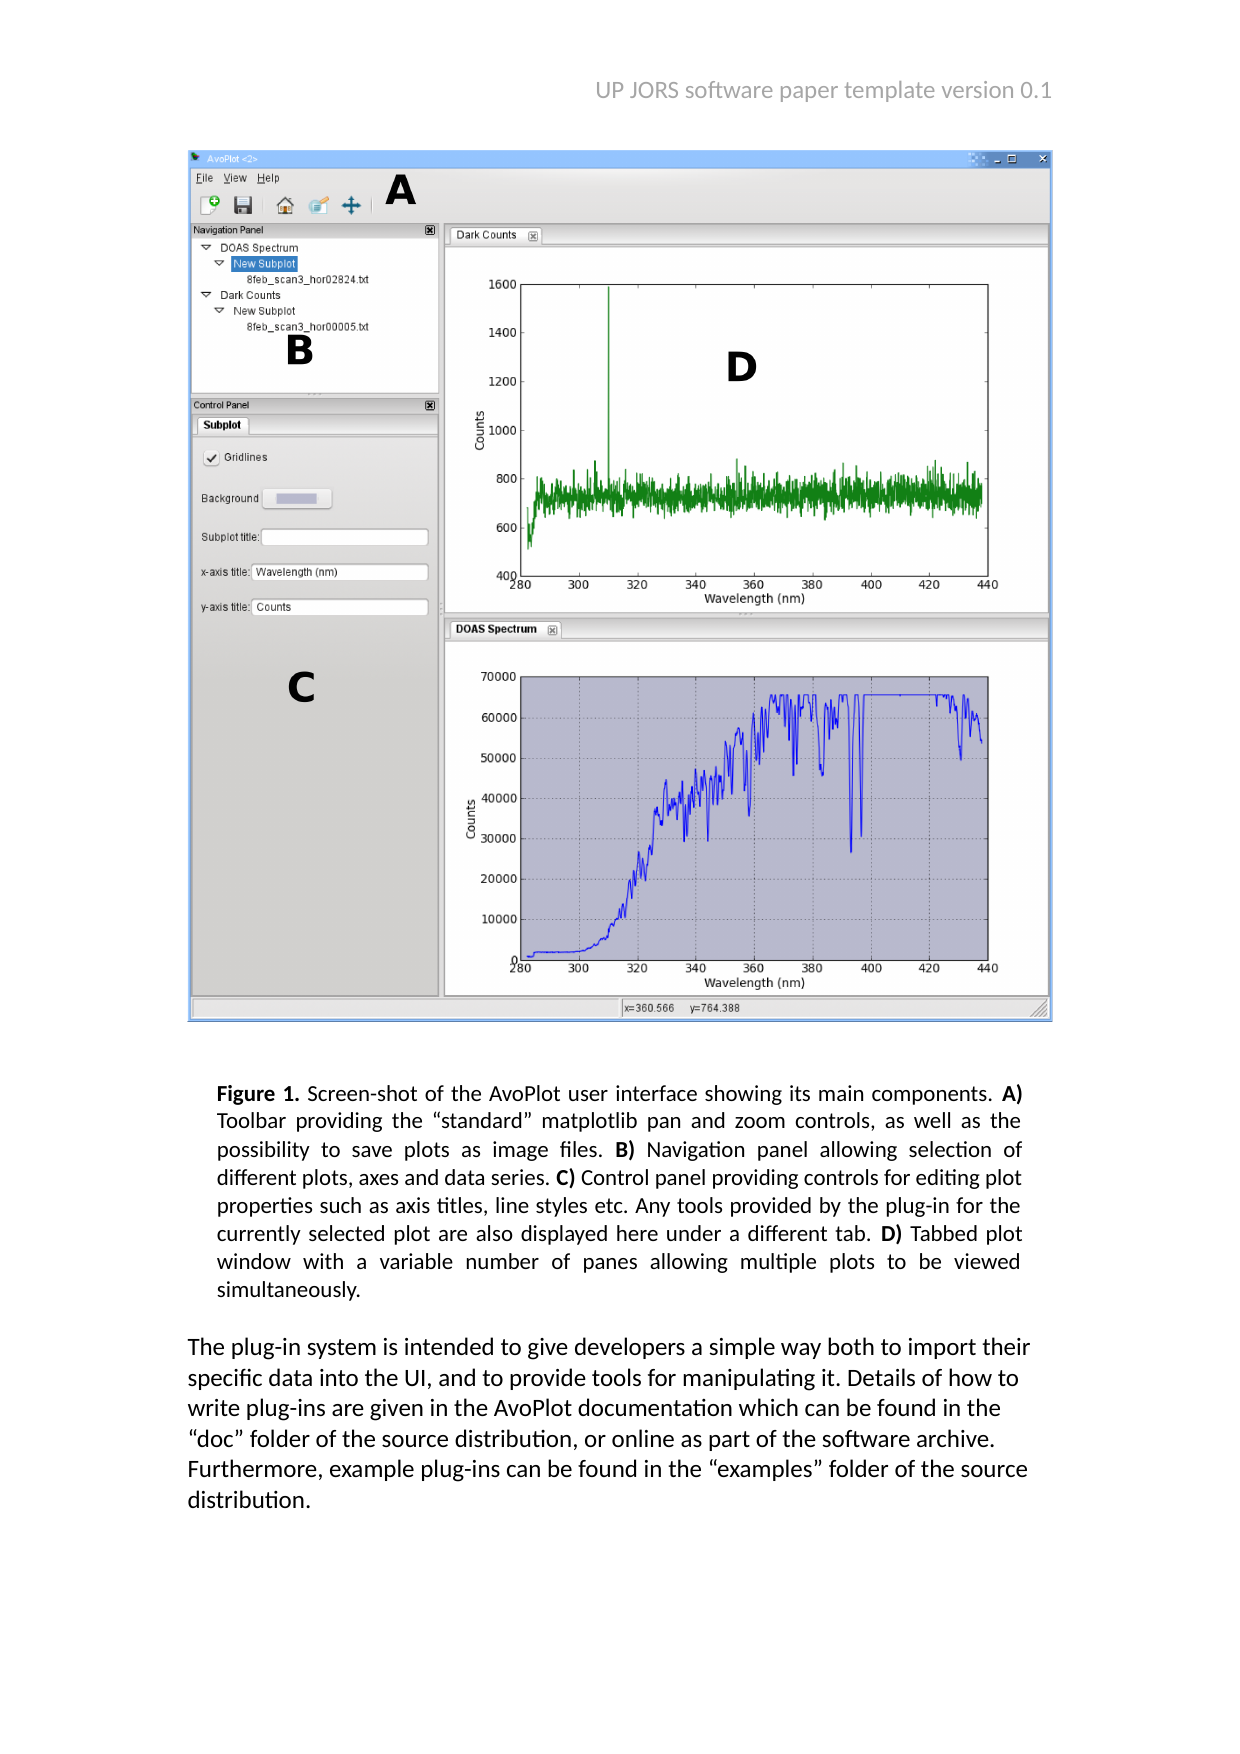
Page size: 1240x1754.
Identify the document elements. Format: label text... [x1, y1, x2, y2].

text Figure 1. Screen-shot of the AvoPlot user interface showing its main components. A) Toolbar providing the “standard” matplotlib pan and zoom controls, as well as the possibility to save plots as image files. B) Navigation panel allowing selection of different plots, axes and data series. C) Control panel providing controls for editing plot properties such as axis titles, line styles etc. Any tools provided by the plug-in for the currently selected plot are also displayed here under a different tab. D) Tabbed plot window with a variable number of panes allowing multiple plots to be viewed simultaneously. [217, 1079, 1023, 1303]
text The plug-in system is intended to give developers a simple way both to import their specific data into the UI, and to provide tools for manipulating it. Details of how to write plug-ins are given in the AvoPlot documentation which can be found in the “doc” folder of the source distribution, or online as part of the software archive. Furthermore, example plug-ins can be found in the “examples” folder of the source distribution. [187, 1332, 1052, 1515]
picture [187, 150, 1053, 1022]
